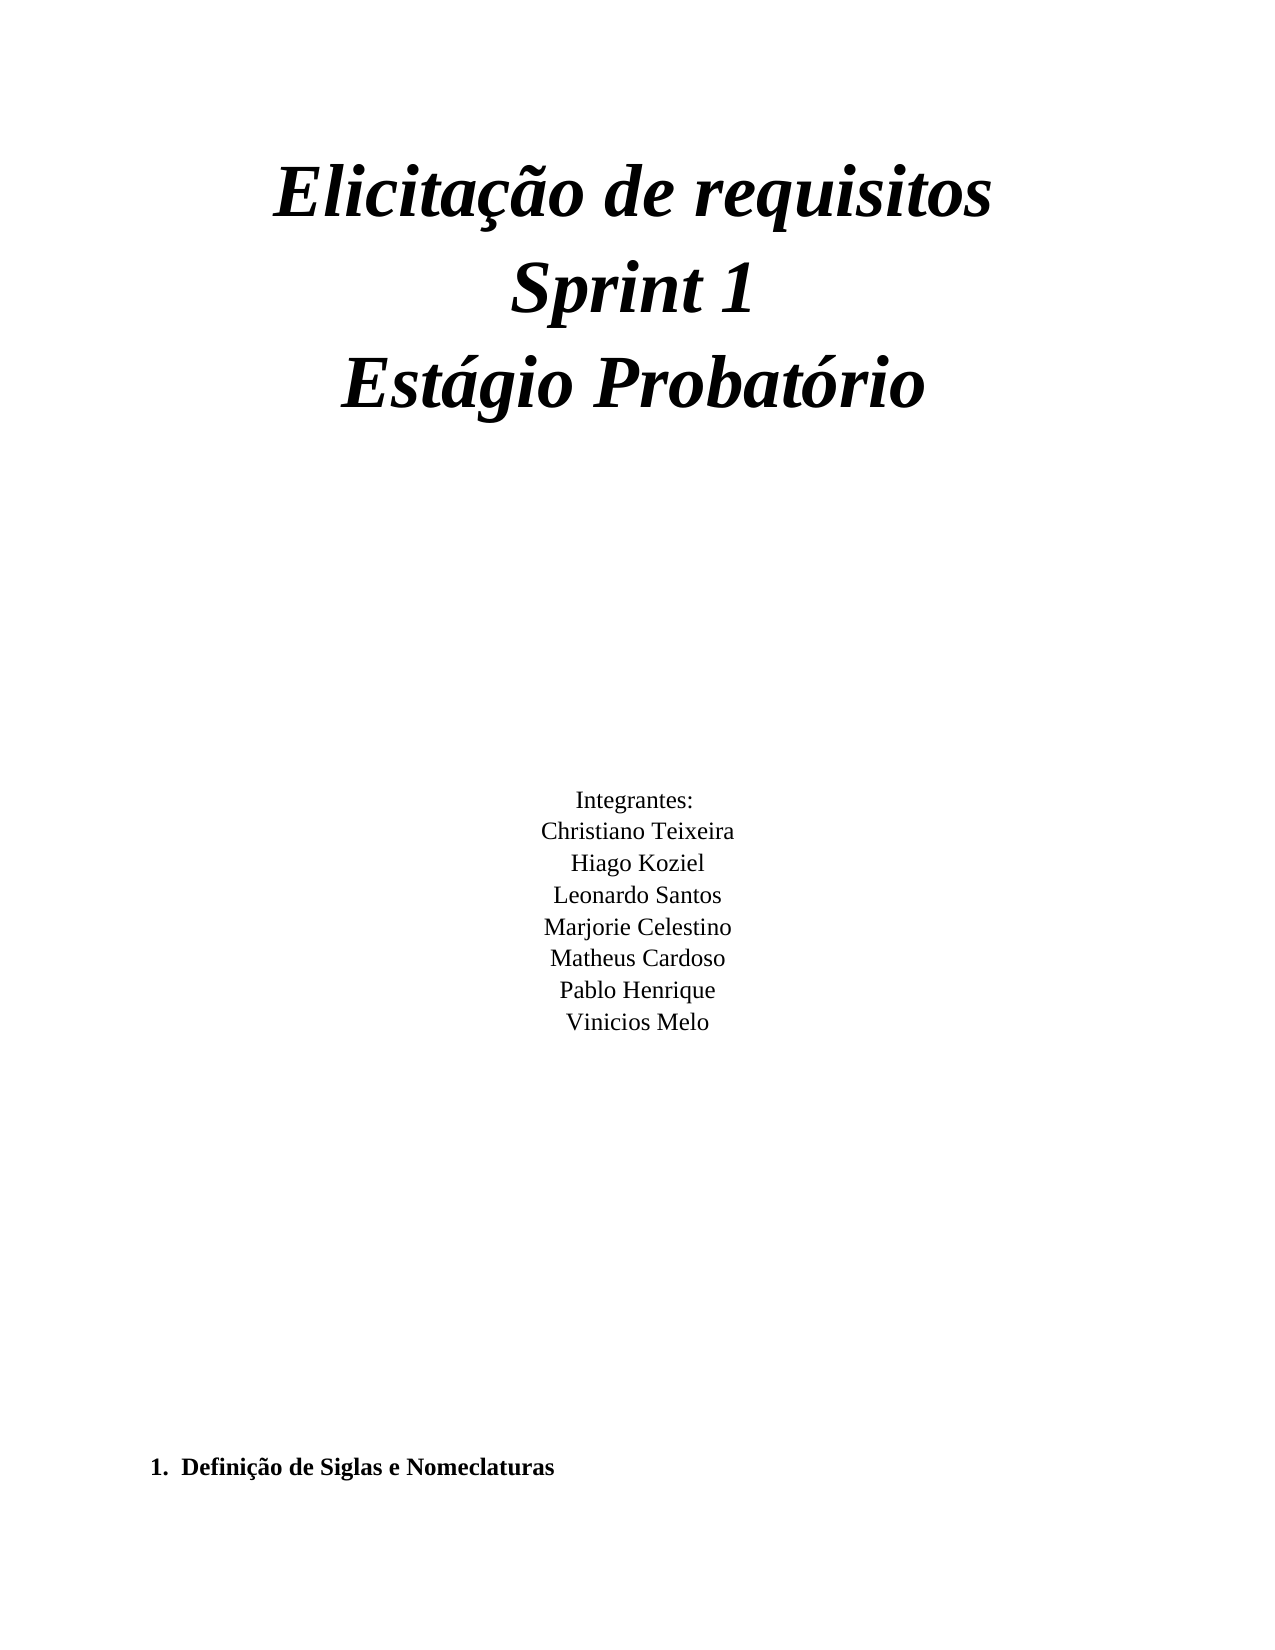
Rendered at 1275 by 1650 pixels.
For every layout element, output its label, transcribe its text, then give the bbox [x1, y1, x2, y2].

text 1. Definição de Siglas e Nomeclaturas [150, 1453, 1125, 1481]
text Integrantes: [150, 786, 1125, 813]
text Christiano Teixeira [150, 817, 1125, 845]
text Hiago Koziel [150, 849, 1125, 877]
text Sprint 1 [150, 245, 1125, 328]
text Estágio Probatório [150, 341, 1125, 424]
text Marjorie Celestino [150, 913, 1125, 941]
text Elicitação de requisitos [150, 150, 1125, 233]
text Vinicios Melo [150, 1008, 1125, 1036]
text Leonardo Santos [150, 881, 1125, 909]
text Pablo Henrique [150, 976, 1125, 1004]
text Matheus Cardoso [150, 944, 1125, 972]
